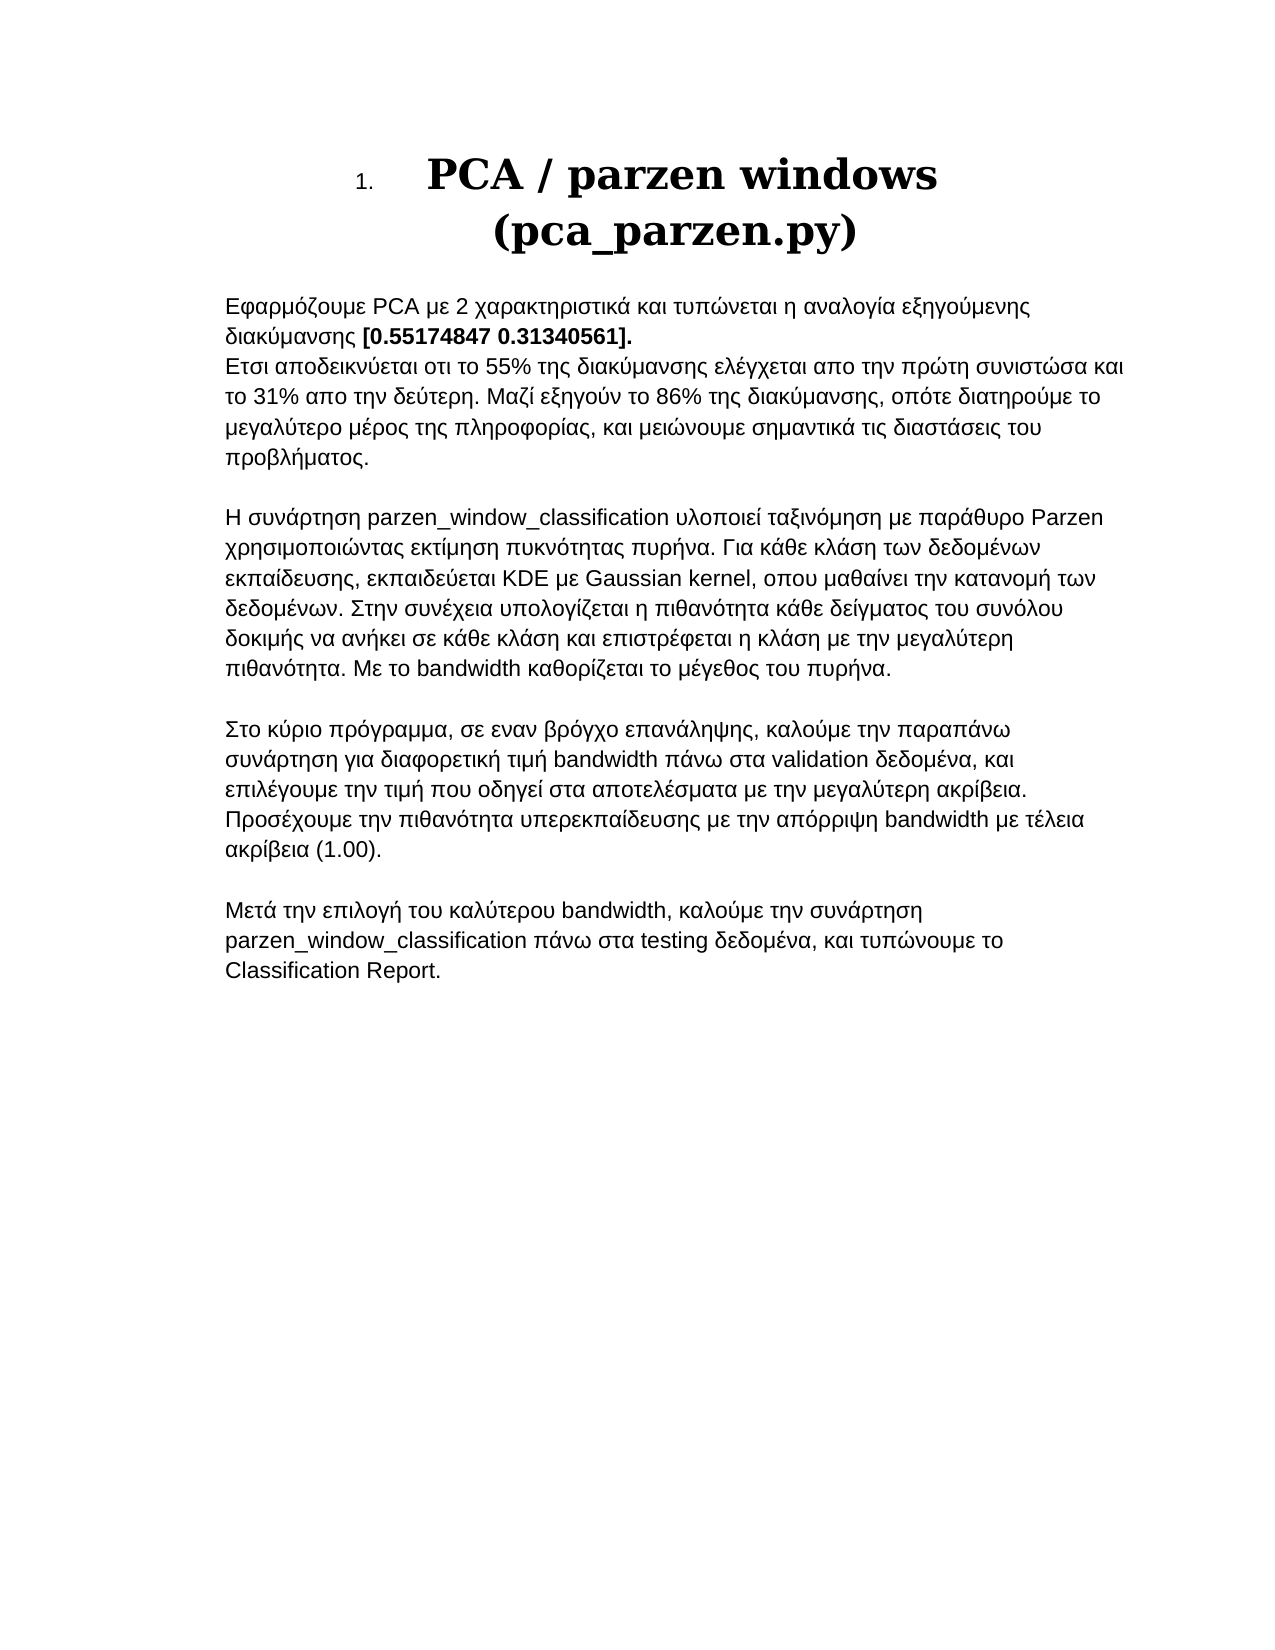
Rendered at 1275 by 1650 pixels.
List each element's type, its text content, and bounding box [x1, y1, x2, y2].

list Ετσι αποδεικνύεται οτι το 55% της διακύμανσης ελέγχεται απο την πρώτη συνιστώσα και το 31% απο την δεύτερη. Μαζί εξηγούν το 86% της διακύμανσης, οπότε διατηρούμε το μεγαλύτερο μέρος της πληροφορίας, και μειώνουμε σημαντικά τις διαστάσεις του προβλήματος. [225, 353, 1125, 470]
list Μετά την επιλογή του καλύτερου bandwidth, καλούμε την συνάρτηση parzen_window_classification πάνω στα testing δεδομένα, και τυπώνουμε το Classification Report. [225, 897, 1125, 984]
list Εφαρμόζουμε PCA με 2 χαρακτηριστικά και τυπώνεται η αναλογία εξηγούμενης διακύμανσης [0.55174847 0.31340561]. [225, 293, 1125, 349]
list Η συνάρτηση parzen_window_classification υλοποιεί ταξινόμηση με παράθυρο Parzen χρησιμοποιώντας εκτίμηση πυκνότητας πυρήνα. Για κάθε κλάση των δεδομένων εκπαίδευσης, εκπαιδεύεται KDE με Gaussian kernel, οπου μαθαίνει την κατανομή των δεδομένων. Στην συνέχεια υπολογίζεται η πιθανότητα κάθε δείγματος του συνόλου δοκιμής να ανήκει σε κάθε κλάση και επιστρέφεται η κλάση με την μεγαλύτερη πιθανότητα. Με το bandwidth καθορίζεται το μέγεθος του πυρήνα. [225, 504, 1125, 682]
list Στο κύριο πρόγραμμα, σε εναν βρόγχο επανάληψης, καλούμε την παραπάνω συνάρτηση για διαφορετική τιμή bandwidth πάνω στα validation δεδομένα, και επιλέγουμε την τιμή που οδηγεί στα αποτελέσματα με την μεγαλύτερη ακρίβεια. [225, 716, 1125, 802]
list Προσέχουμε την πιθανότητα υπερεκπαίδευσης με την απόρριψη bandwidth με τέλεια ακρίβεια (1.00). [225, 806, 1125, 863]
list PCA / parzen windows (pca_parzen.py) [187, 150, 1125, 255]
